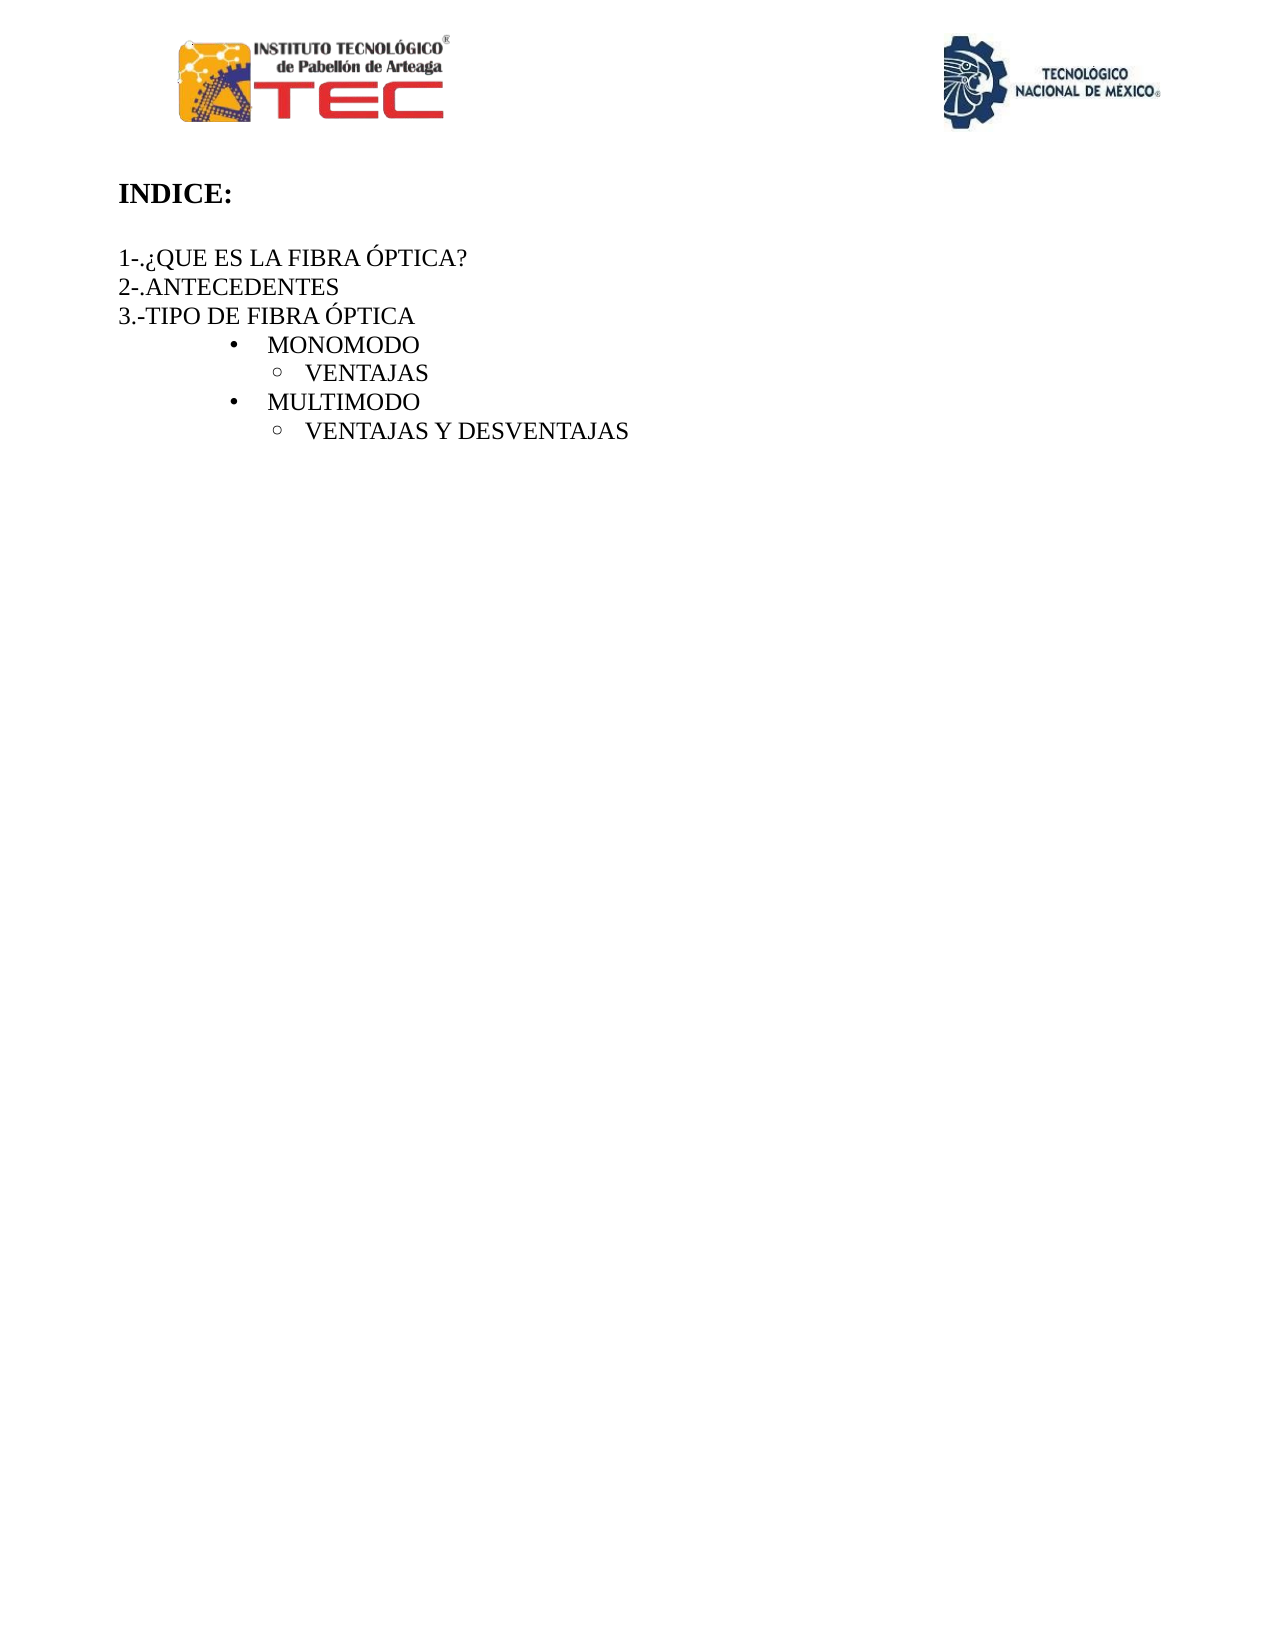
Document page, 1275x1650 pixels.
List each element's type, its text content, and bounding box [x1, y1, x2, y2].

text INDICE: [118, 176, 1157, 210]
list MONOMODO [229, 330, 1157, 358]
text 2-.ANTECEDENTES [118, 272, 1157, 301]
picture [177, 34, 450, 122]
list VENTAJAS Y DESVENTAJAS [267, 416, 1157, 445]
list VENTAJAS [267, 358, 1157, 387]
text 1-.¿QUE ES LA FIBRA ÓPTICA? [118, 243, 1157, 272]
list MULTIMODO [229, 387, 1157, 416]
text 3.-TIPO DE FIBRA ÓPTICA [118, 301, 1157, 330]
picture [943, 33, 1161, 132]
